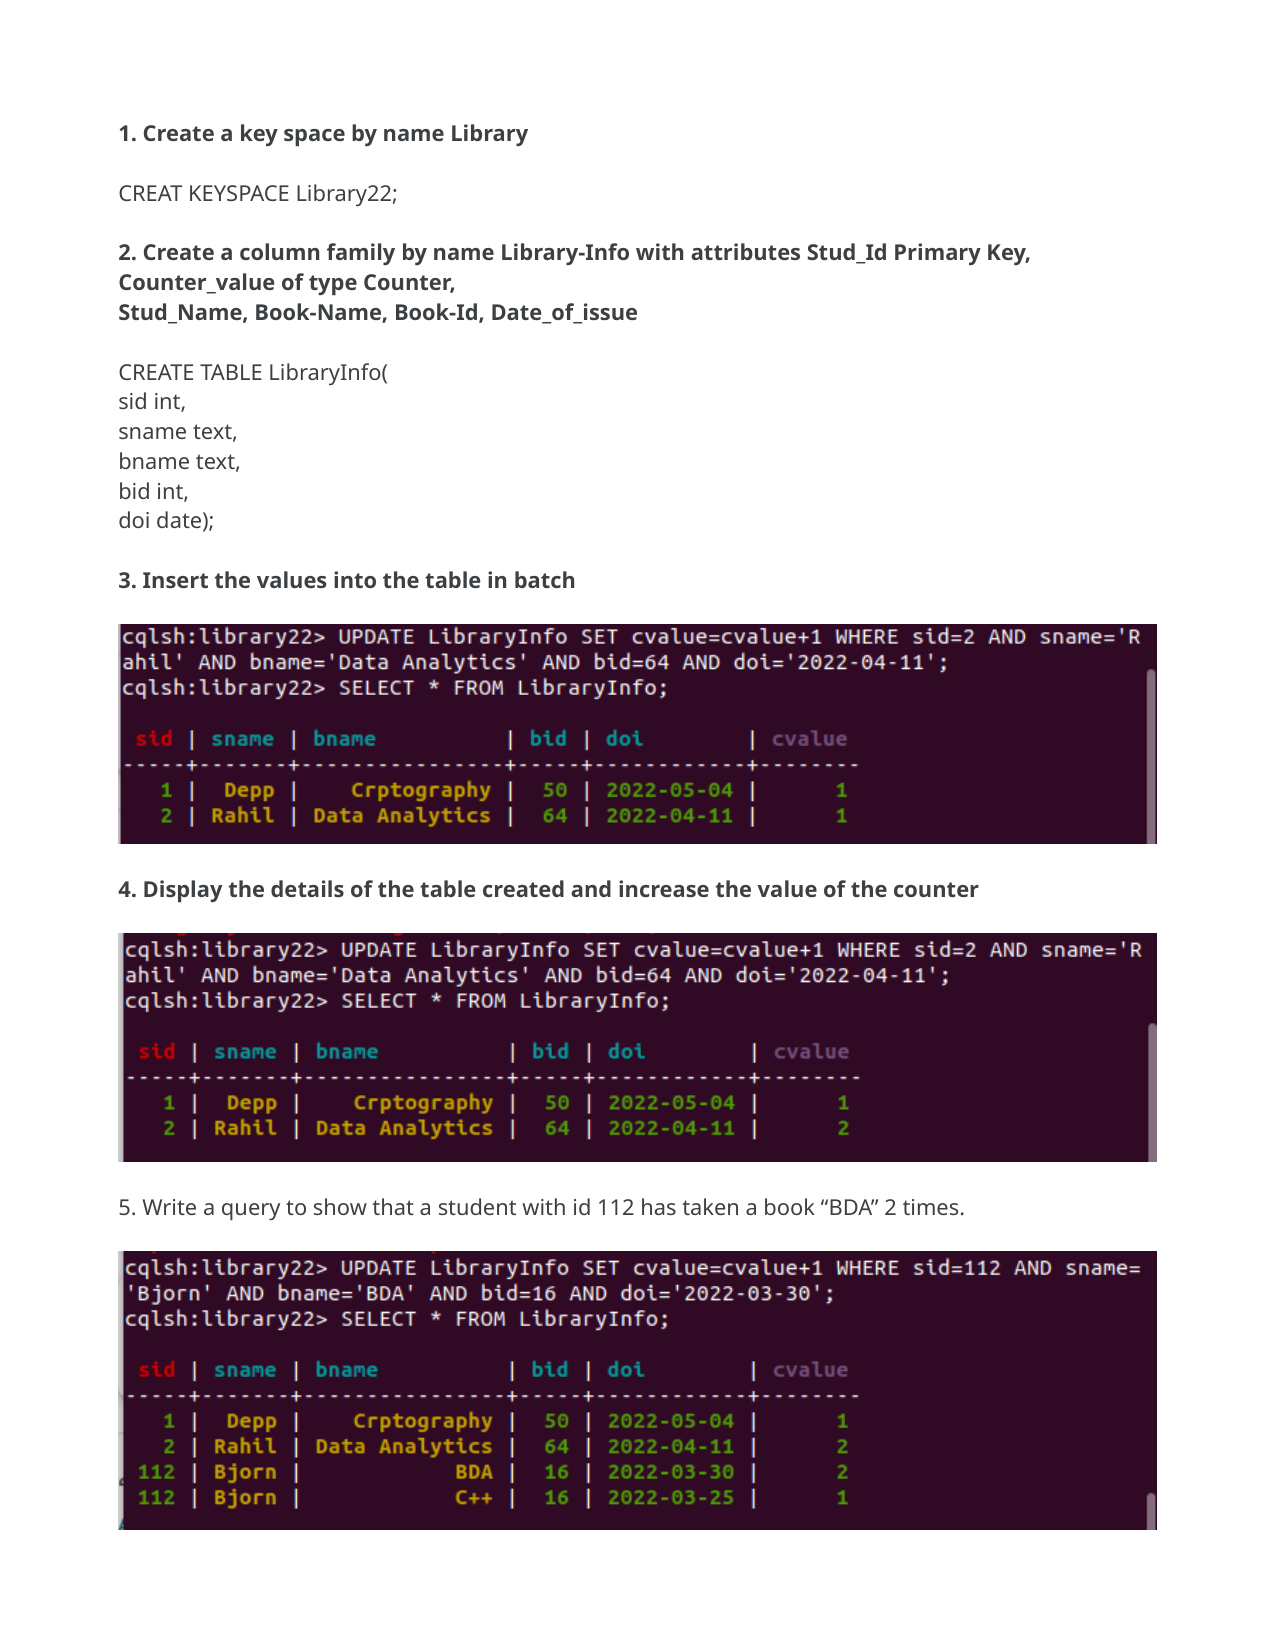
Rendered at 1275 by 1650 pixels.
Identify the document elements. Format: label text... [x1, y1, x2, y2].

text bid int, [118, 476, 1157, 505]
text 5. Write a query to show that a student with id 112 has taken a book “BDA” 2 times. [118, 1192, 1157, 1222]
text CREATE TABLE LibraryInfo( [118, 356, 1157, 386]
picture [118, 1251, 1157, 1530]
text 3. Insert the values into the table in batch [118, 565, 1157, 595]
text 2. Create a column family by name Library-Info with attributes Stud_Id Primary Key, Counter_value of type Counter, Stud_Name, Book-Name, Book-Id, Date_of_issue [118, 237, 1157, 327]
text sid int, [118, 386, 1157, 416]
text 4. Display the details of the table created and increase the value of the counter [118, 874, 1157, 903]
text CREAT KEYSPACE Library22; [118, 178, 1157, 207]
picture [118, 933, 1157, 1162]
text doi date); [118, 505, 1157, 535]
text bname text, [118, 446, 1157, 476]
picture [118, 624, 1157, 844]
text sname text, [118, 416, 1157, 446]
text 1. Create a key space by name Library [118, 118, 1157, 148]
